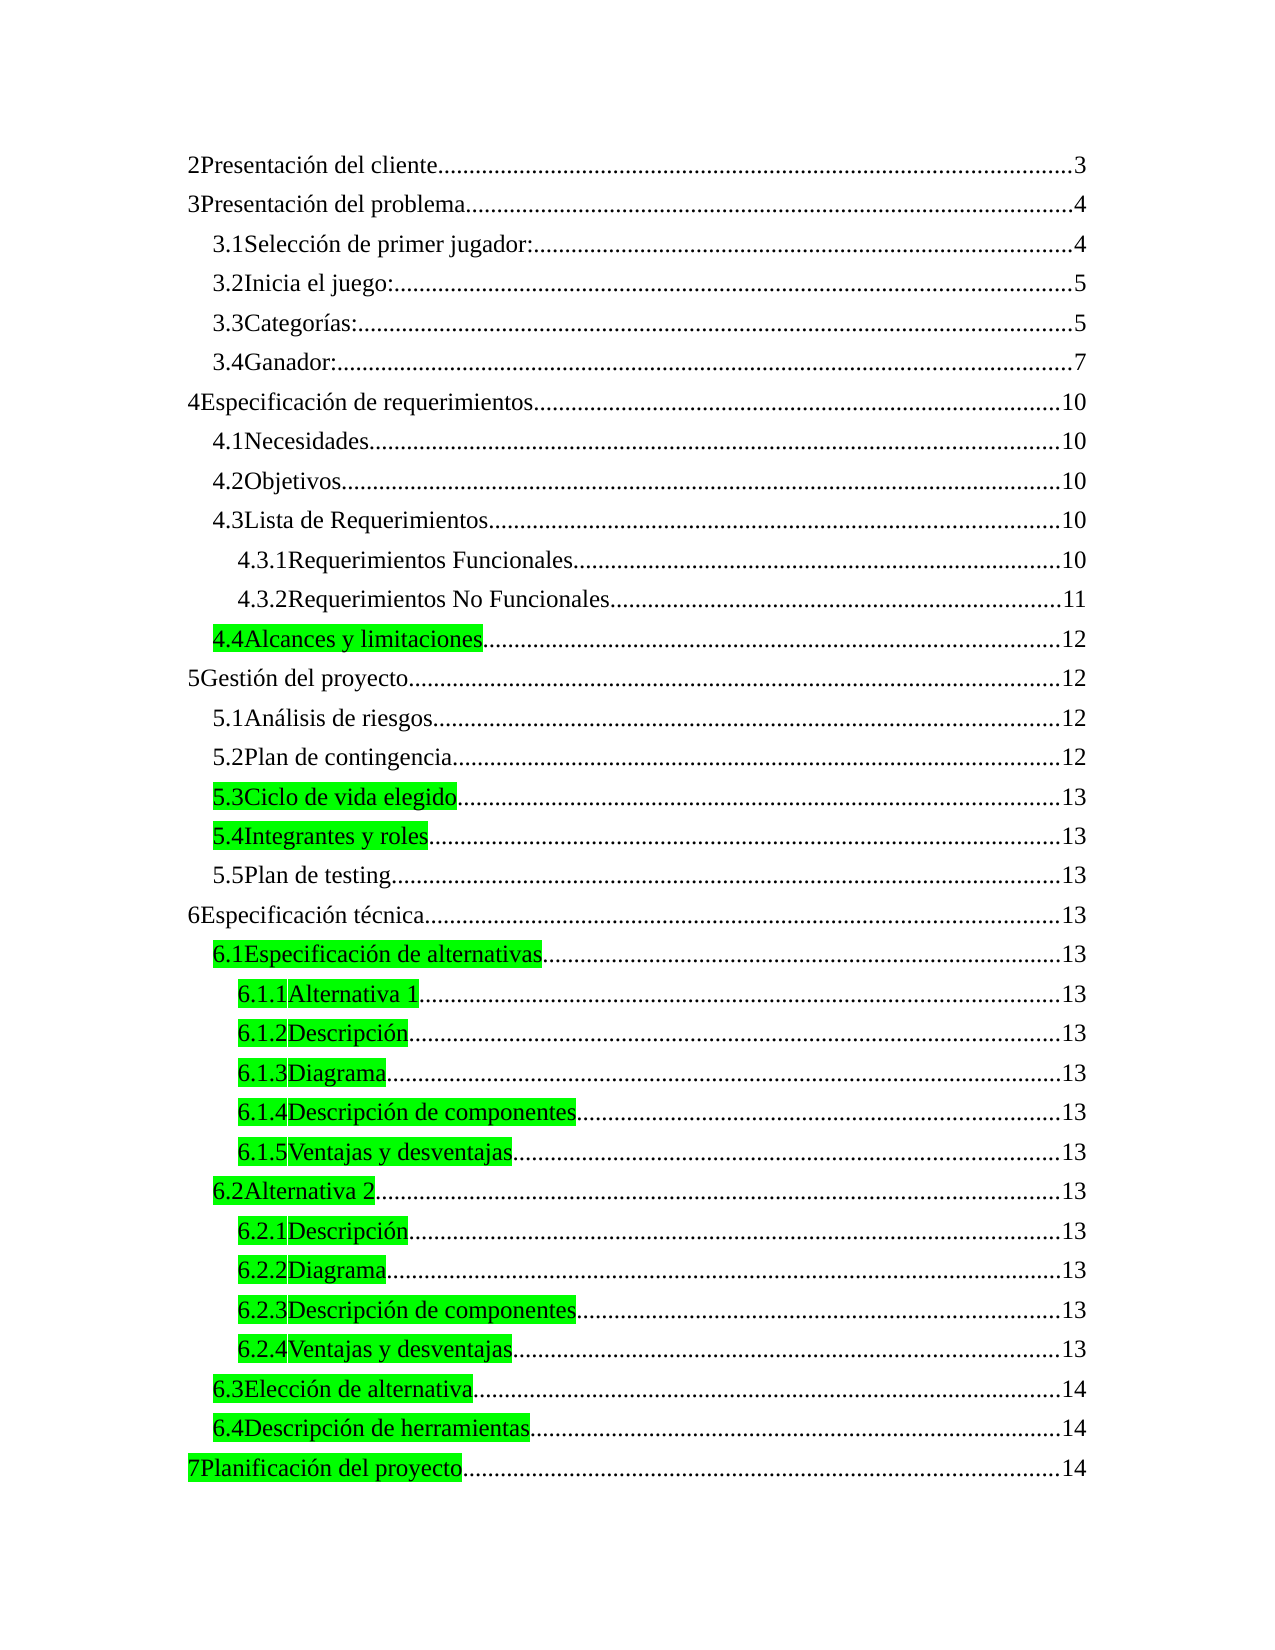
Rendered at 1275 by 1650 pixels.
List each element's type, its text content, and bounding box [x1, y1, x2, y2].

text 6.2.1 Descripción 13 [237, 1216, 1087, 1245]
text 6.3 Elección de alternativa 14 [212, 1374, 1087, 1403]
text 6.2 Alternativa 2 13 [212, 1176, 1087, 1206]
text 3.4 Ganador: 7 [212, 347, 1087, 376]
text 6.2.2 Diagrama 13 [237, 1255, 1087, 1284]
text 6 Especificación técnica 13 [187, 900, 1087, 929]
text 6.1.1 Alternativa 1 13 [237, 979, 1087, 1008]
text 4.3.2 Requerimientos No Funcionales 11 [237, 584, 1087, 613]
text 5.4 Integrantes y roles 13 [212, 821, 1087, 850]
text 2 Presentación del cliente 3 [187, 150, 1087, 179]
text 6.1.3 Diagrama 13 [237, 1058, 1087, 1087]
text 3 Presentación del problema 4 [187, 189, 1087, 218]
text 5 Gestión del proyecto 12 [187, 663, 1087, 692]
text 6.4 Descripción de herramientas 14 [212, 1413, 1087, 1442]
text 3.2 Inicia el juego: 5 [212, 268, 1087, 297]
text 5.1 Análisis de riesgos 12 [212, 703, 1087, 732]
text 4.3 Lista de Requerimientos 10 [212, 505, 1087, 534]
text 6.2.4 Ventajas y desventajas 13 [237, 1334, 1087, 1363]
text 6.2.3 Descripción de componentes 13 [237, 1295, 1087, 1324]
text 4.3.1 Requerimientos Funcionales 10 [237, 545, 1087, 574]
text 5.2 Plan de contingencia 12 [212, 742, 1087, 771]
text 7 Planificación del proyecto 14 [187, 1453, 1087, 1482]
text 5.5 Plan de testing 13 [212, 861, 1087, 890]
text 6.1 Especificación de alternativas 13 [212, 939, 1087, 969]
text 6.1.2 Descripción 13 [237, 1018, 1087, 1048]
text 6.1.5 Ventajas y desventajas 13 [237, 1137, 1087, 1166]
text 4.4 Alcances y limitaciones 12 [212, 624, 1087, 653]
text 5.3 Ciclo de vida elegido 13 [212, 782, 1087, 811]
text 6.1.4 Descripción de componentes 13 [237, 1097, 1087, 1127]
text 3.3 Categorías: 5 [212, 308, 1087, 337]
text 4.2 Objetivos 10 [212, 466, 1087, 495]
text 4 Especificación de requerimientos 10 [187, 387, 1087, 416]
text 3.1 Selección de primer jugador: 4 [212, 229, 1087, 258]
text 4.1 Necesidades 10 [212, 426, 1087, 455]
